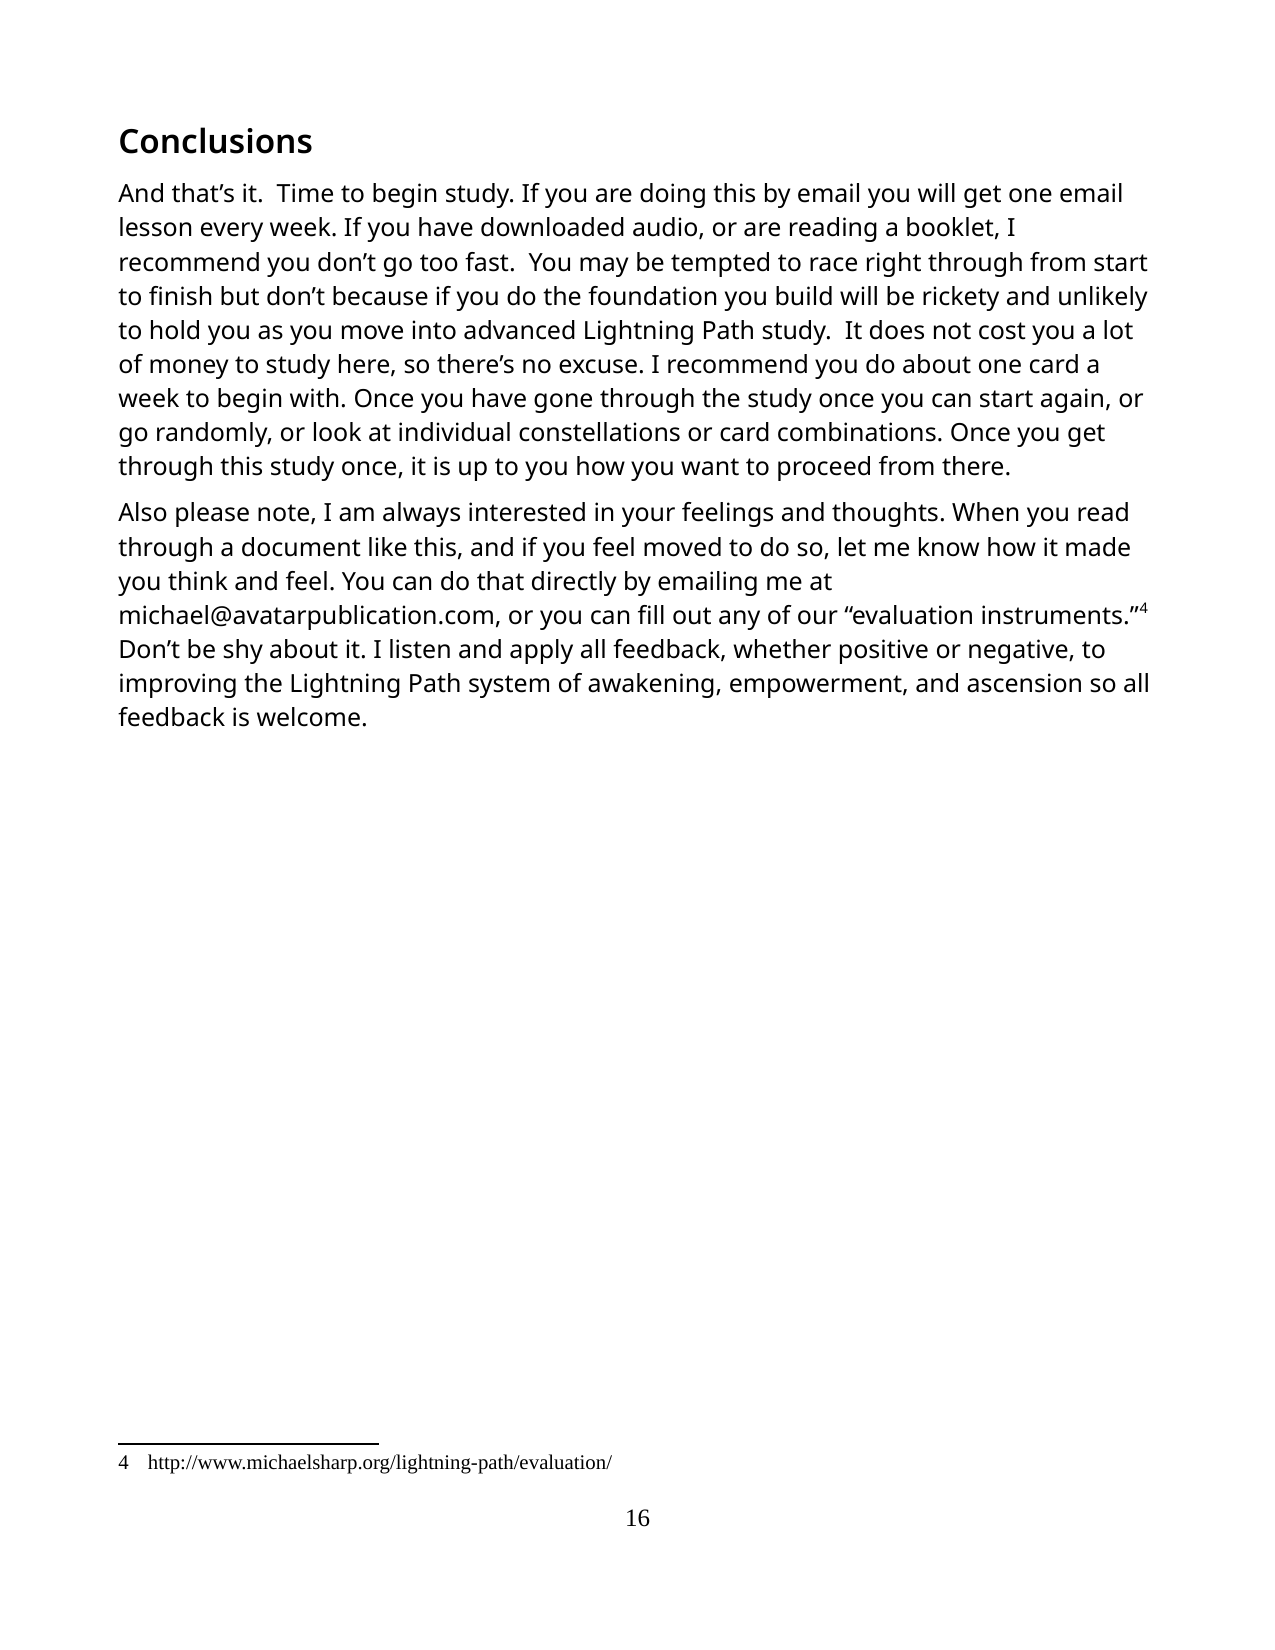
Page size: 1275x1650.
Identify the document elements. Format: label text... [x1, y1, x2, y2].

text Also please note, I am always interested in your feelings and thoughts. When you read through a document like this, and if you feel moved to do so, let me know how it made you think and feel. You can do that directly by emailing me at michael@avatarpublication.com, or you can fill out any of our “evaluation instruments.” Don’t be shy about it. I listen and apply all feedback, whether positive or negative, to improving the Lightning Path system of awakening, empowerment, and ascension so all feedback is welcome. [118, 495, 1157, 733]
text And that’s it. Time to begin study. If you are doing this by email you will get one email lesson every week. If you have downloaded audio, or are reading a booklet, I recommend you don’t go too fast. You may be tempted to race right through from start to finish but don’t because if you do the foundation you build will be rickety and unlikely to hold you as you move into advanced Lightning Path study. It does not cost you a lot of money to study here, so there’s no excuse. I recommend you do about one card a week to begin with. Once you have gone through the study once you can start again, or go randomly, or look at individual constellations or card combinations. Once you get through this study once, it is up to you how you want to proceed from there. [118, 176, 1157, 483]
subtitle Conclusions [118, 118, 1157, 163]
text http://www.michaelsharp.org/lightning-path/evaluation/ [118, 1449, 1157, 1474]
